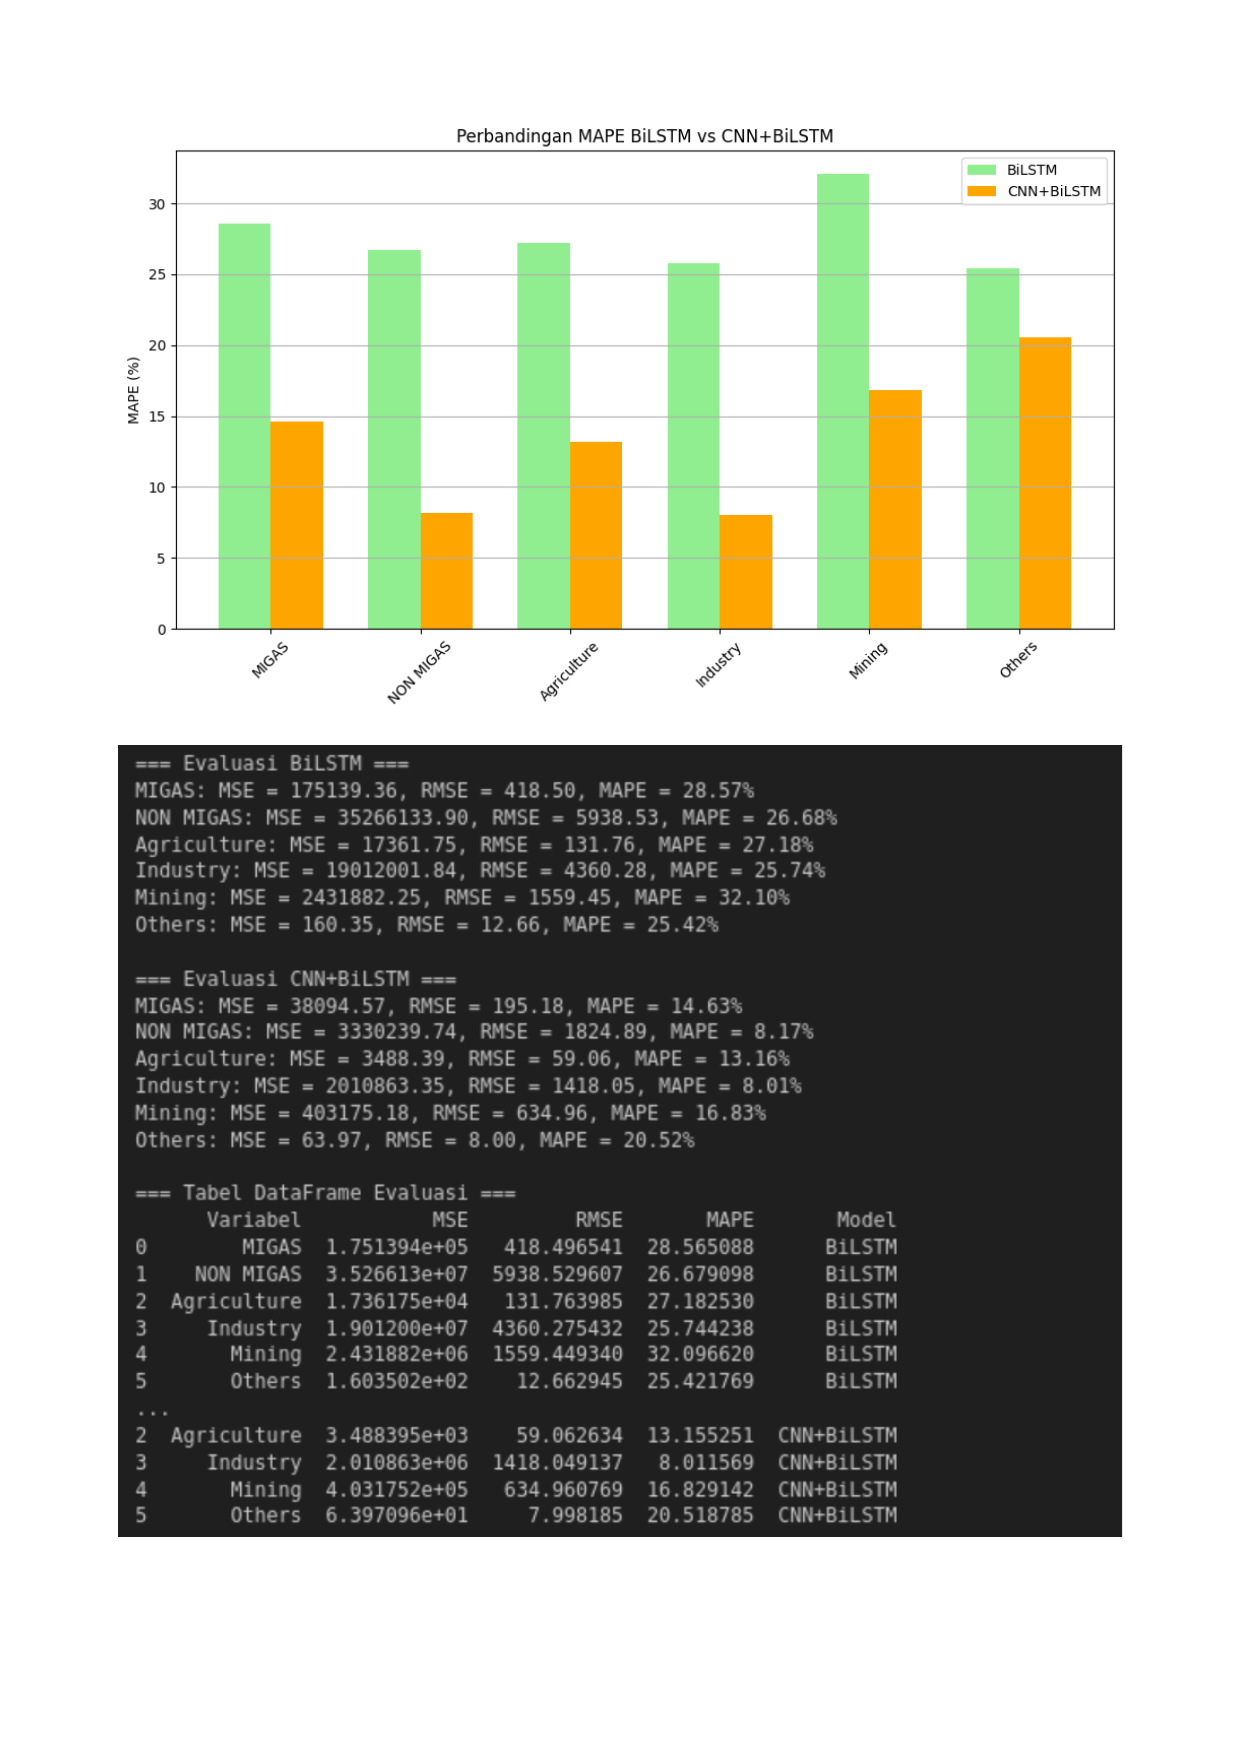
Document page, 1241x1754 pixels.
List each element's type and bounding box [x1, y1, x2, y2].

picture [118, 745, 1123, 1537]
picture [118, 118, 1123, 717]
